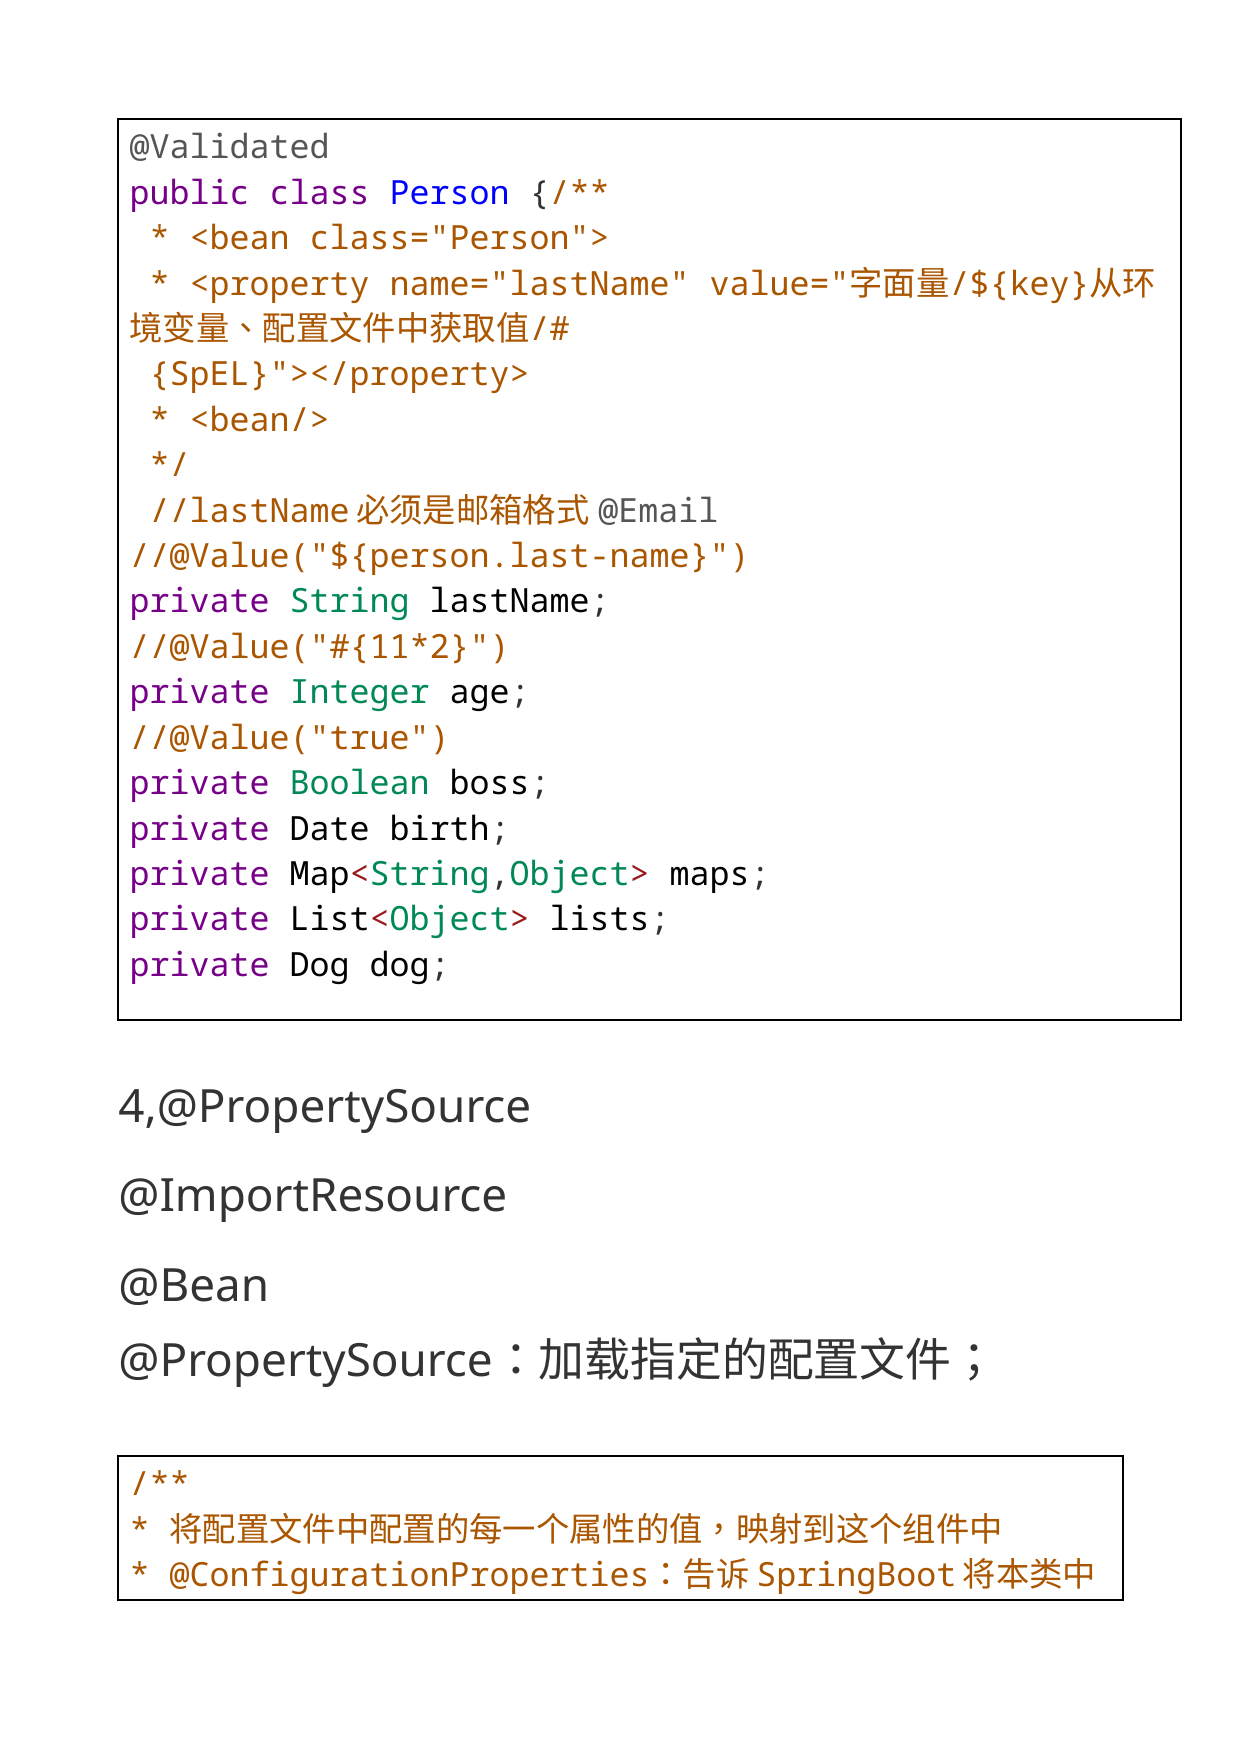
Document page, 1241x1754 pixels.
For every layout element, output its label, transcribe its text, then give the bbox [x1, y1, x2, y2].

subtitle 4,@PropertySource [118, 1073, 1122, 1136]
text @PropertySource：加载指定的配置文件； [118, 1327, 1122, 1390]
subtitle @Bean [118, 1252, 1122, 1315]
table_header @Validated public class Person {/** * <bean class="Person"> * <property name="lastName" value="字面量/${key}从环境变量、配置文件中获取值/# {SpEL}"></property> * <bean/> */ //lastName必须是邮箱格式 @Email //@Value("${person.last‐name}") private String lastName; //@Value("#{11*2}") private Integer age; //@Value("true") private Boolean boss; private Date birth; private Map<String,Object> maps; private List<Object> lists; private Dog dog; [119, 120, 1180, 1018]
subtitle @ImportResource [118, 1163, 1122, 1225]
table_header /** * 将配置文件中配置的每一个属性的值，映射到这个组件中 * @ConfigurationProperties：告诉SpringBoot将本类中 [119, 1457, 1122, 1599]
